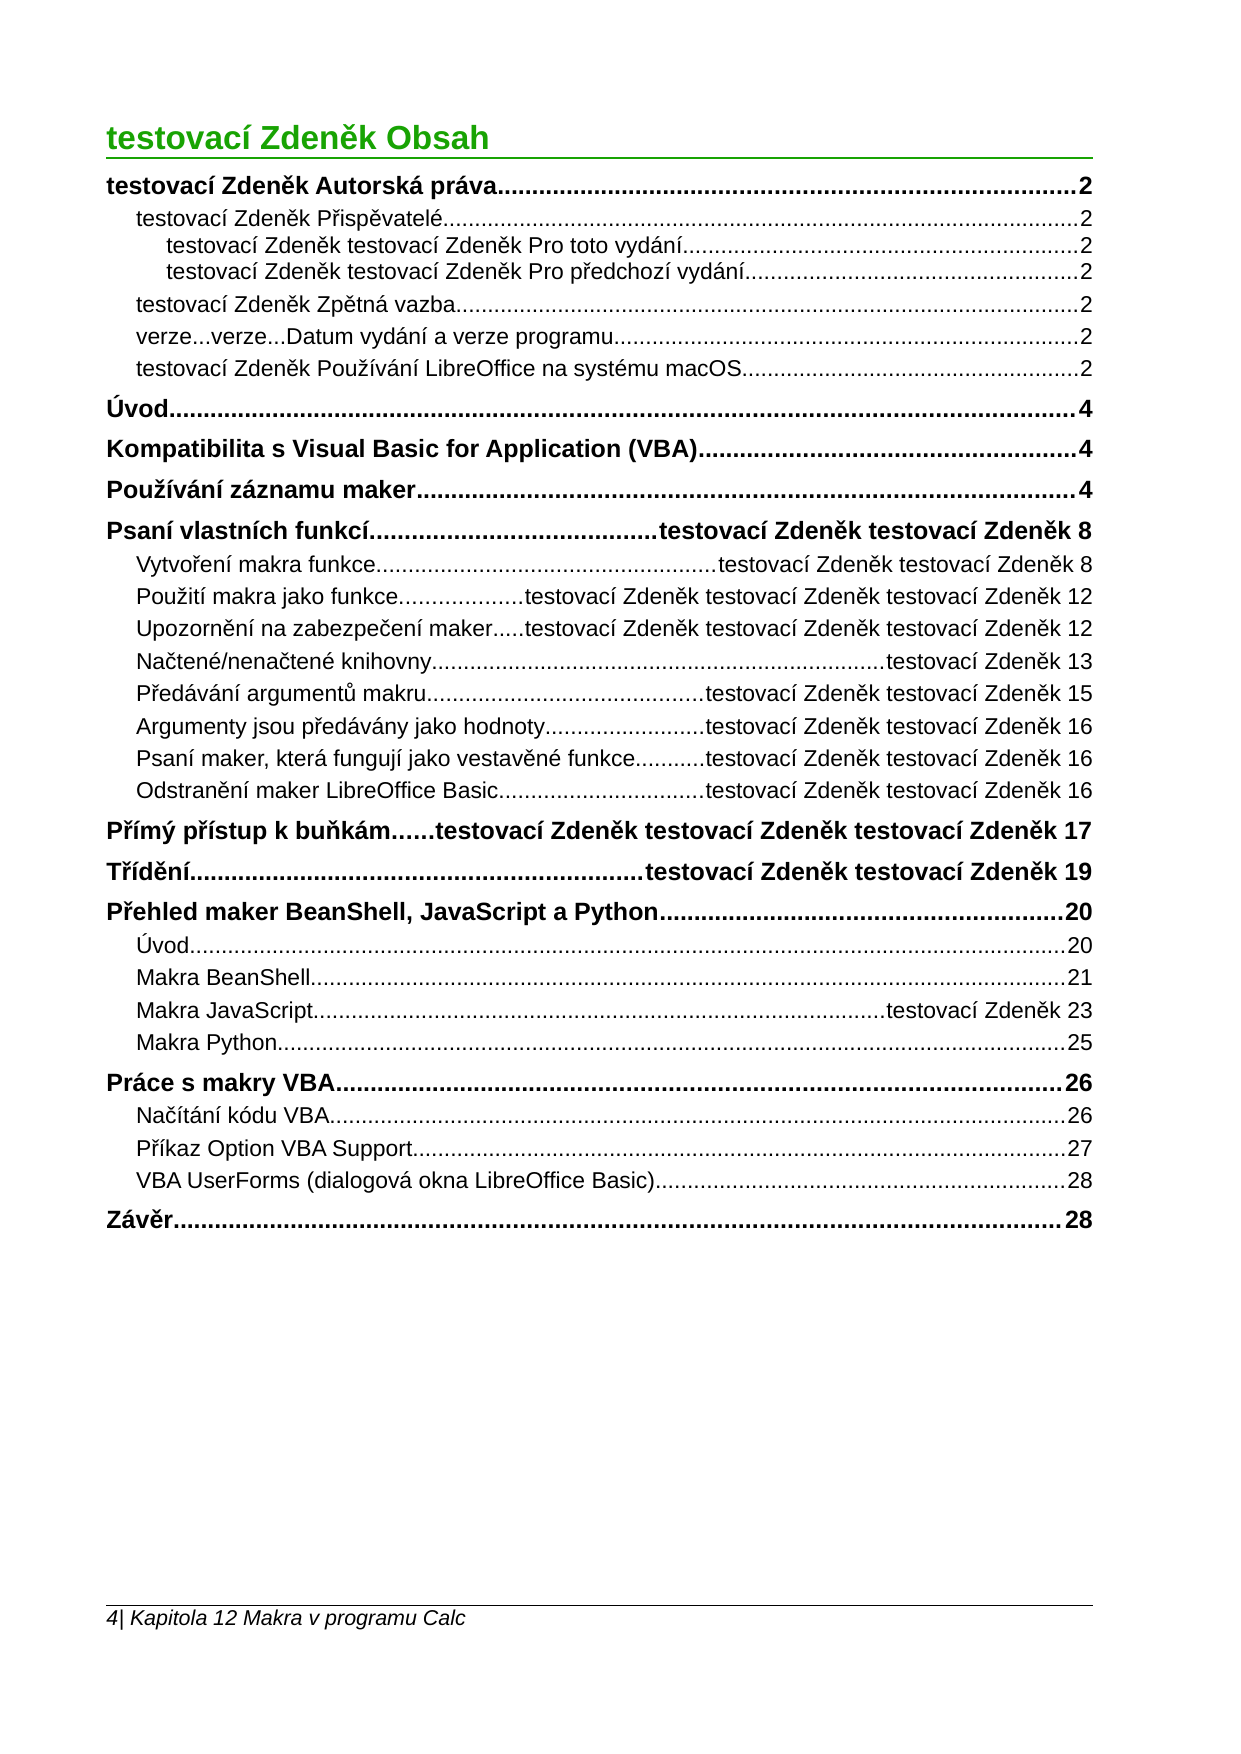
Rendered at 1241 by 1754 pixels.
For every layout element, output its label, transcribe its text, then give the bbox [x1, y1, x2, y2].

text Použití makra jako funkce testovací Zdeněk testovací Zdeněk testovací Zdeněk 12 [136, 583, 1093, 609]
text Přímý přístup k buňkám testovací Zdeněk testovací Zdeněk testovací Zdeněk 17 [106, 816, 1093, 844]
subtitle testovací Zdeněk Obsah [106, 118, 1093, 157]
text Vytvoření makra funkce testovací Zdeněk testovací Zdeněk 8 [136, 551, 1093, 577]
text Kompatibilita s Visual Basic for Application (VBA) 4 [106, 434, 1093, 463]
text Předávání argumentů makru testovací Zdeněk testovací Zdeněk 15 [136, 680, 1093, 707]
text Načítání kódu VBA 26 [136, 1102, 1093, 1129]
text Argumenty jsou předávány jako hodnoty testovací Zdeněk testovací Zdeněk 16 [136, 713, 1093, 739]
text Příkaz Option VBA Support 27 [136, 1135, 1093, 1161]
text Závěr 28 [106, 1205, 1093, 1234]
text Úvod 4 [106, 394, 1093, 422]
text Třídění testovací Zdeněk testovací Zdeněk 19 [106, 856, 1093, 885]
text Makra Python 25 [136, 1029, 1093, 1056]
text testovací Zdeněk testovací Zdeněk Pro předchozí vydání 2 [166, 258, 1093, 284]
text testovací Zdeněk Přispěvatelé 2 [136, 205, 1093, 232]
text Psaní maker, která fungují jako vestavěné funkce testovací Zdeněk testovací Zdeněk 16 [136, 745, 1093, 771]
text Makra JavaScript testovací Zdeněk 23 [136, 997, 1093, 1023]
text Práce s makry VBA 26 [106, 1067, 1093, 1096]
text Psaní vlastních funkcí testovací Zdeněk testovací Zdeněk 8 [106, 516, 1093, 544]
text testovací Zdeněk testovací Zdeněk Pro toto vydání 2 [166, 232, 1093, 258]
text Makra BeanShell 21 [136, 964, 1093, 991]
text Odstranění maker LibreOffice Basic testovací Zdeněk testovací Zdeněk 16 [136, 777, 1093, 804]
text testovací Zdeněk Používání LibreOffice na systému macOS 2 [136, 355, 1093, 382]
text verze...verze...Datum vydání a verze programu 2 [136, 323, 1093, 349]
text testovací Zdeněk Zpětná vazba 2 [136, 291, 1093, 317]
text Používání záznamu maker 4 [106, 475, 1093, 504]
text VBA UserForms (dialogová okna LibreOffice Basic) 28 [136, 1167, 1093, 1193]
text Přehled maker BeanShell, JavaScript a Python 20 [106, 897, 1093, 926]
text testovací Zdeněk Autorská práva 2 [106, 171, 1093, 199]
text Úvod 20 [136, 932, 1093, 958]
text Upozornění na zabezpečení maker testovací Zdeněk testovací Zdeněk testovací Zdeněk 12 [136, 615, 1093, 642]
text Načtené/nenačtené knihovny testovací Zdeněk 13 [136, 648, 1093, 674]
